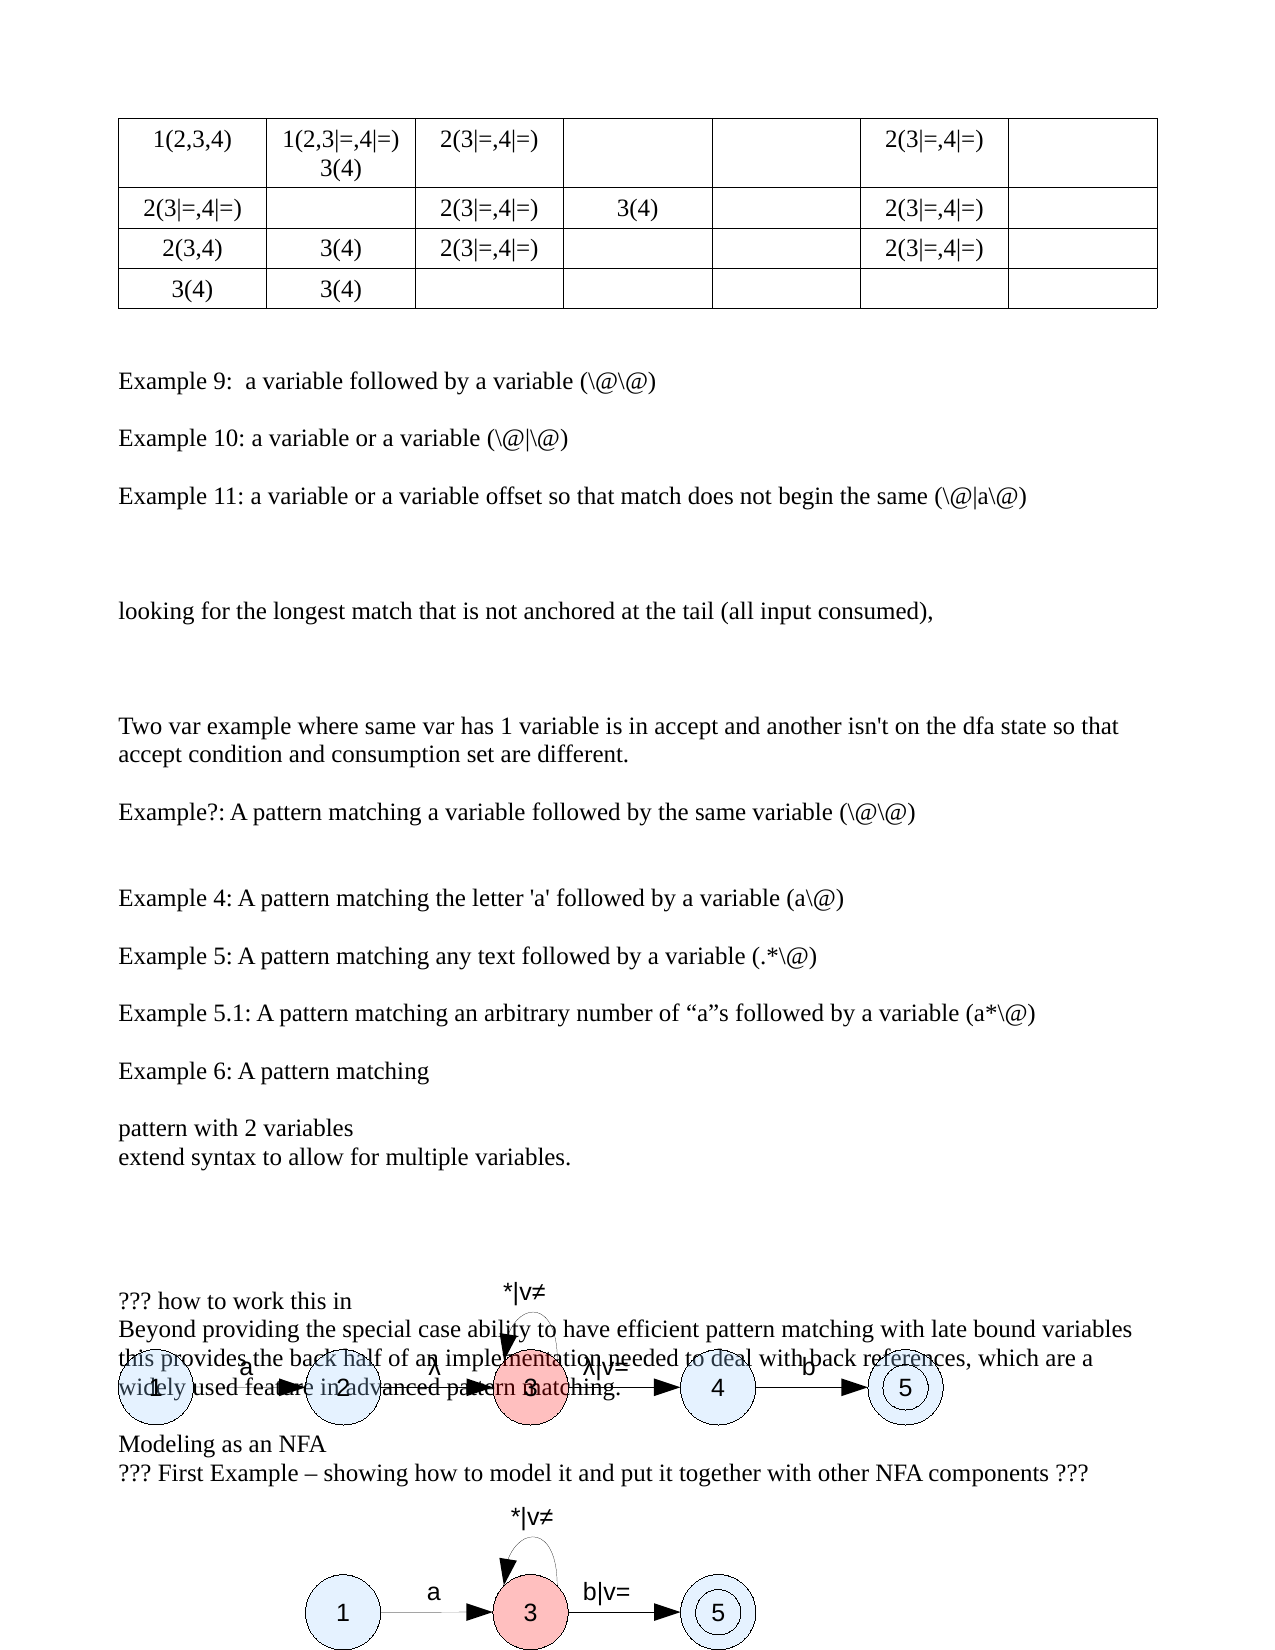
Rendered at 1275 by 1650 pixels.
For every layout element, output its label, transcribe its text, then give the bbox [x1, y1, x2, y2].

table_cell [416, 269, 563, 308]
text Modeling as an NFA [118, 1429, 1157, 1458]
table_cell [1009, 269, 1157, 308]
text Example 4: A pattern matching the letter 'a' followed by a variable (a\@) [118, 883, 1157, 912]
table_cell 3(4) [119, 269, 266, 308]
text Example 6: A pattern matching [118, 1056, 1157, 1084]
table_cell 2(3|=,4|=) [416, 119, 563, 187]
text Example 9: a variable followed by a variable (\@\@) [118, 366, 1157, 394]
table_cell [267, 188, 415, 227]
text extend syntax to allow for multiple variables. [118, 1142, 1157, 1171]
table_cell 2(3|=,4|=) [416, 229, 563, 268]
text Beyond providing the special case ability to have efficient pattern matching with late bound variables this provides the back half of an implementation needed to deal with back references, which are a widely used feature in advanced pattern matching. [543, 1314, 1157, 1401]
text ??? how to work this in [118, 1286, 1157, 1314]
table_cell 3(4) [267, 269, 415, 308]
table_cell [1009, 119, 1157, 187]
table_cell 3(4) [564, 188, 712, 227]
table_cell [1009, 229, 1157, 268]
table_cell [713, 188, 860, 227]
table_cell [713, 229, 860, 268]
table_cell [564, 119, 712, 187]
table_cell [564, 229, 712, 268]
table_cell 1(2,3|=,4|=) 3(4) [267, 119, 415, 187]
table_cell 1(2,3,4) [119, 119, 266, 187]
table_cell 2(3|=,4|=) [119, 188, 266, 227]
table_cell [713, 119, 860, 187]
text Beyond providing the special case ability to have efficient pattern matching with late bound variables this provides the back half of an implementation needed to deal with back references, which are a widely used feature in advanced pattern matching. [118, 1314, 523, 1387]
table_cell 3(4) [267, 229, 415, 268]
text Example?: A pattern matching a variable followed by the same variable (\@\@) [118, 797, 1157, 826]
table_cell 2(3,4) [119, 229, 266, 268]
text pattern with 2 variables [118, 1113, 1157, 1142]
text Example 5.1: A pattern matching an arbitrary number of “a”s followed by a variable (a*\@) [118, 998, 1157, 1027]
text Example 10: a variable or a variable (\@|\@) [118, 423, 1157, 452]
table_cell [713, 269, 860, 308]
text Two var example where same var has 1 variable is in accept and another isn't on the dfa state so that accept condition and consumption set are different. [118, 711, 1157, 768]
table_cell 2(3|=,4|=) [861, 188, 1008, 227]
text Example 5: A pattern matching any text followed by a variable (.*\@) [118, 941, 1157, 969]
table_cell 2(3|=,4|=) [416, 188, 563, 227]
text Example 11: a variable or a variable offset so that match does not begin the same (\@|a\@) [118, 481, 1157, 509]
table_cell 2(3|=,4|=) [861, 229, 1008, 268]
text ??? First Example – showing how to model it and put it together with other NFA components ??? [118, 1458, 1157, 1487]
table_cell [564, 269, 712, 308]
text looking for the longest match that is not anchored at the tail (all input consumed), [118, 596, 1157, 624]
table_cell [861, 269, 1008, 308]
table_cell [1009, 188, 1157, 227]
table_cell 2(3|=,4|=) [861, 119, 1008, 187]
